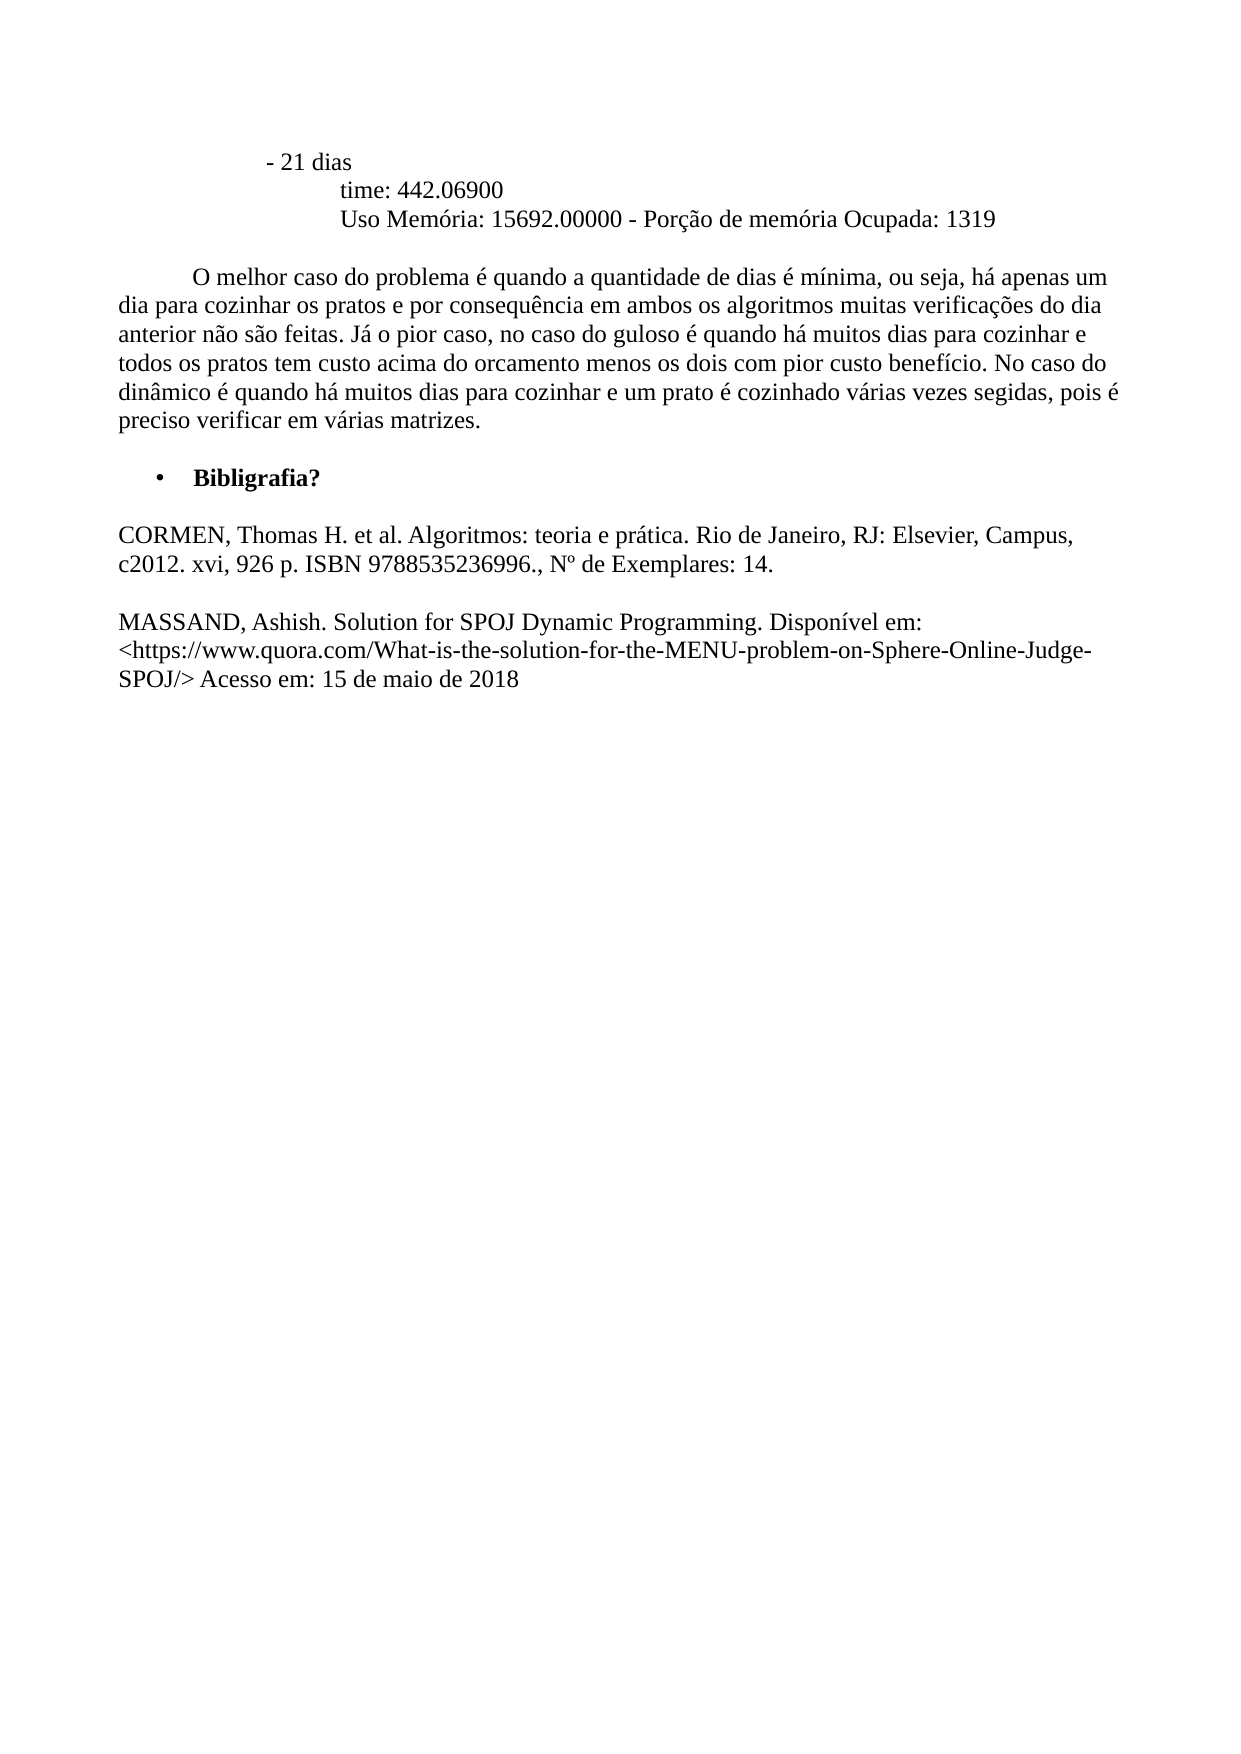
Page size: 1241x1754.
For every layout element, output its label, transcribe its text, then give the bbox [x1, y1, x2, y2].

text Uso Memória: 15692.00000 - Porção de memória Ocupada: 1319 [118, 204, 1122, 233]
text MASSAND, Ashish. Solution for SPOJ Dynamic Programming. Disponível em: <https://www.quora.com/What-is-the-solution-for-the-MENU-problem-on-Sphere-Online-Judge-SPOJ/> Acesso em: 15 de maio de 2018 [118, 607, 1122, 693]
list Bibligrafia? [156, 463, 1122, 492]
text O melhor caso do problema é quando a quantidade de dias é mínima, ou seja, há apenas um dia para cozinhar os pratos e por consequência em ambos os algoritmos muitas verificações do dia anterior não são feitas. Já o pior caso, no caso do guloso é quando há muitos dias para cozinhar e todos os pratos tem custo acima do orcamento menos os dois com pior custo benefício. No caso do dinâmico é quando há muitos dias para cozinhar e um prato é cozinhado várias vezes segidas, pois é preciso verificar em várias matrizes. [118, 262, 1122, 434]
text CORMEN, Thomas H. et al. Algoritmos: teoria e prática. Rio de Janeiro, RJ: Elsevier, Campus, c2012. xvi, 926 p. ISBN 9788535236996., Nº de Exemplares: 14. [118, 521, 1122, 578]
text - 21 dias [118, 147, 1122, 176]
text time: 442.06900 [118, 176, 1122, 204]
